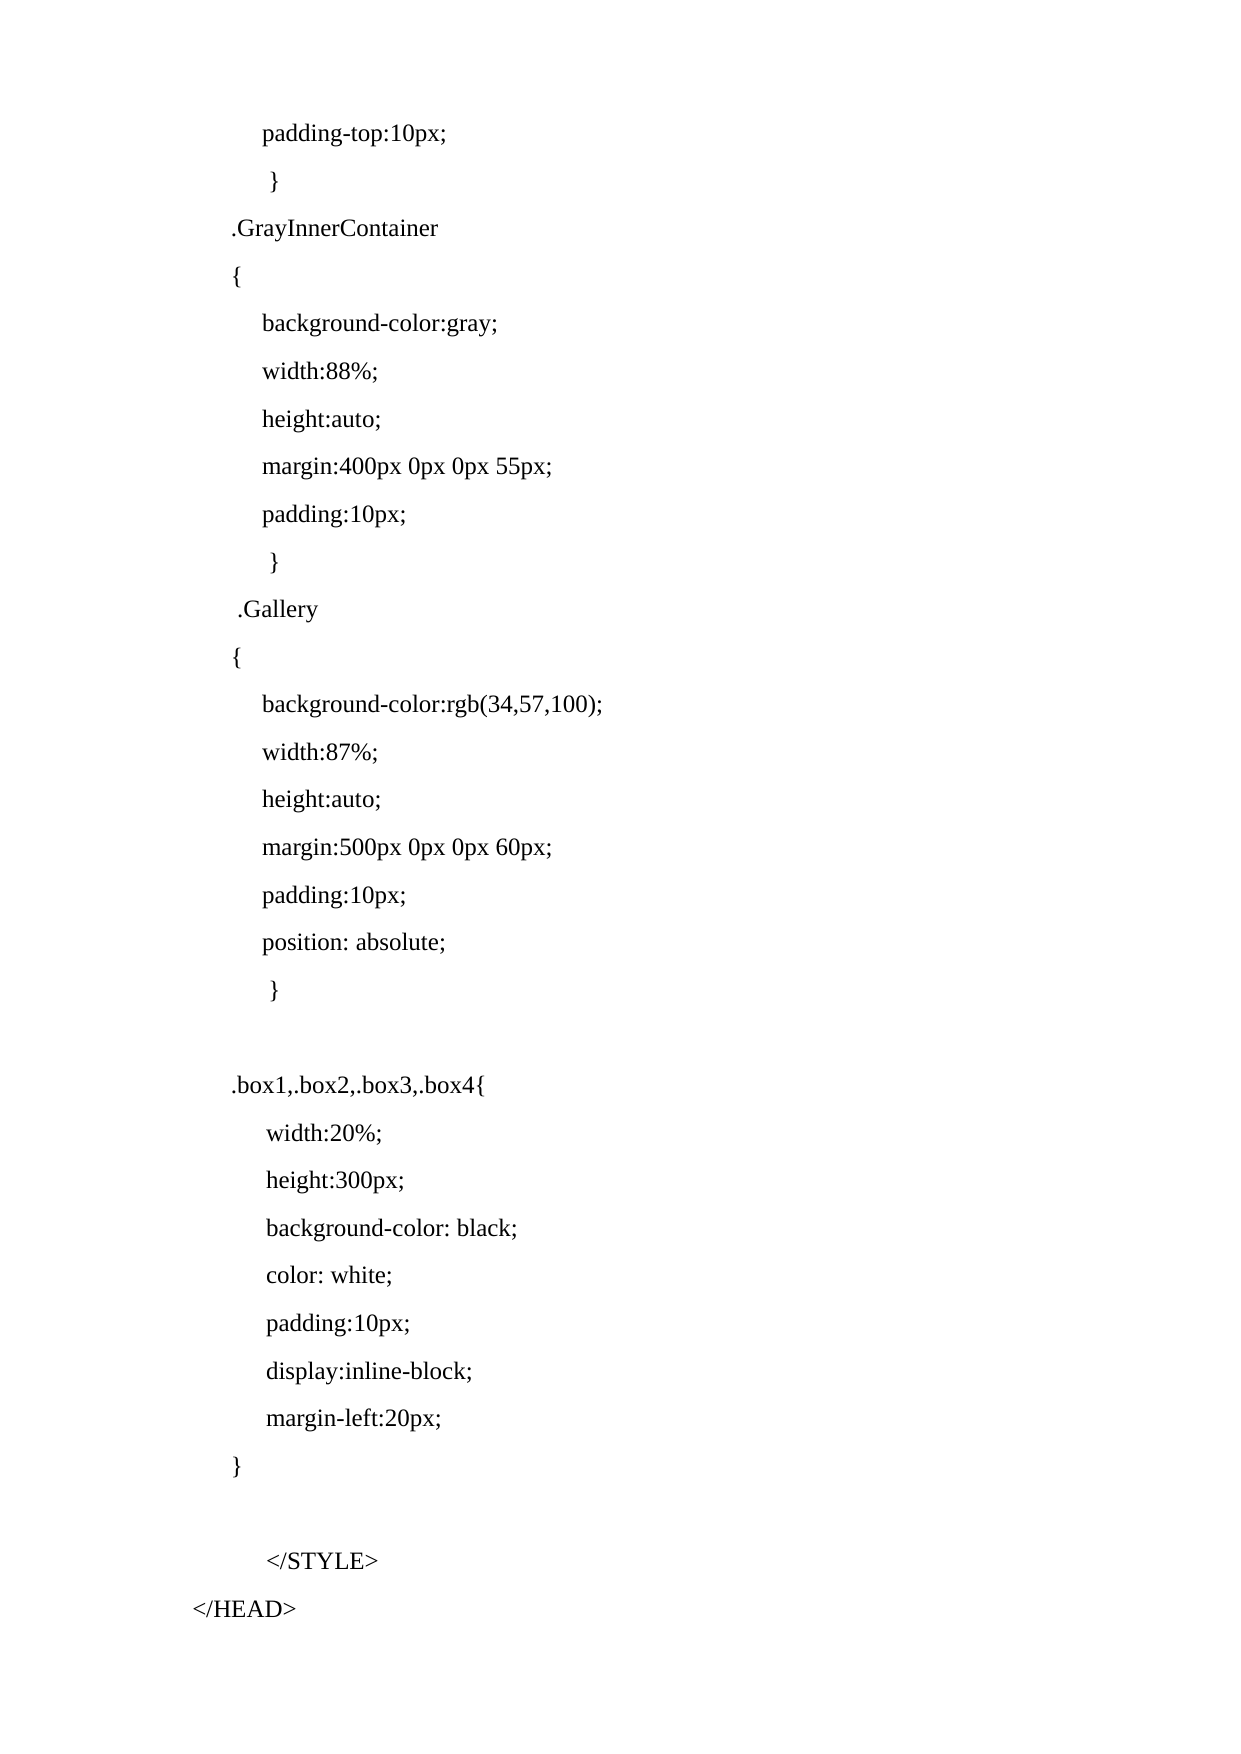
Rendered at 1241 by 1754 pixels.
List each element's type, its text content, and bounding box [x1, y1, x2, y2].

text padding:10px; [118, 499, 1122, 528]
text } [118, 1451, 1122, 1480]
text } [118, 547, 1122, 575]
text margin:400px 0px 0px 55px; [118, 451, 1122, 480]
text background-color:rgb(34,57,100); [118, 689, 1122, 718]
text background-color: black; [118, 1213, 1122, 1242]
text </HEAD> [118, 1594, 1122, 1623]
text width:88%; [118, 356, 1122, 385]
text width:20%; [118, 1118, 1122, 1147]
text margin-left:20px; [118, 1403, 1122, 1432]
text background-color:gray; [118, 308, 1122, 337]
text height:auto; [118, 404, 1122, 432]
text } [118, 166, 1122, 194]
text padding:10px; [118, 1308, 1122, 1337]
text } [118, 975, 1122, 1004]
text height:auto; [118, 784, 1122, 813]
text padding:10px; [118, 880, 1122, 908]
text .box1,.box2,.box3,.box4{ [118, 1070, 1122, 1099]
text width:87%; [118, 737, 1122, 766]
text { [118, 261, 1122, 290]
text { [118, 642, 1122, 671]
text .GrayInnerContainer [118, 213, 1122, 242]
text .Gallery [118, 594, 1122, 623]
text padding-top:10px; [118, 118, 1122, 147]
text display:inline-block; [118, 1356, 1122, 1384]
text color: white; [118, 1261, 1122, 1289]
text height:300px; [118, 1165, 1122, 1194]
text margin:500px 0px 0px 60px; [118, 832, 1122, 861]
text </STYLE> [118, 1546, 1122, 1575]
text position: absolute; [118, 927, 1122, 956]
